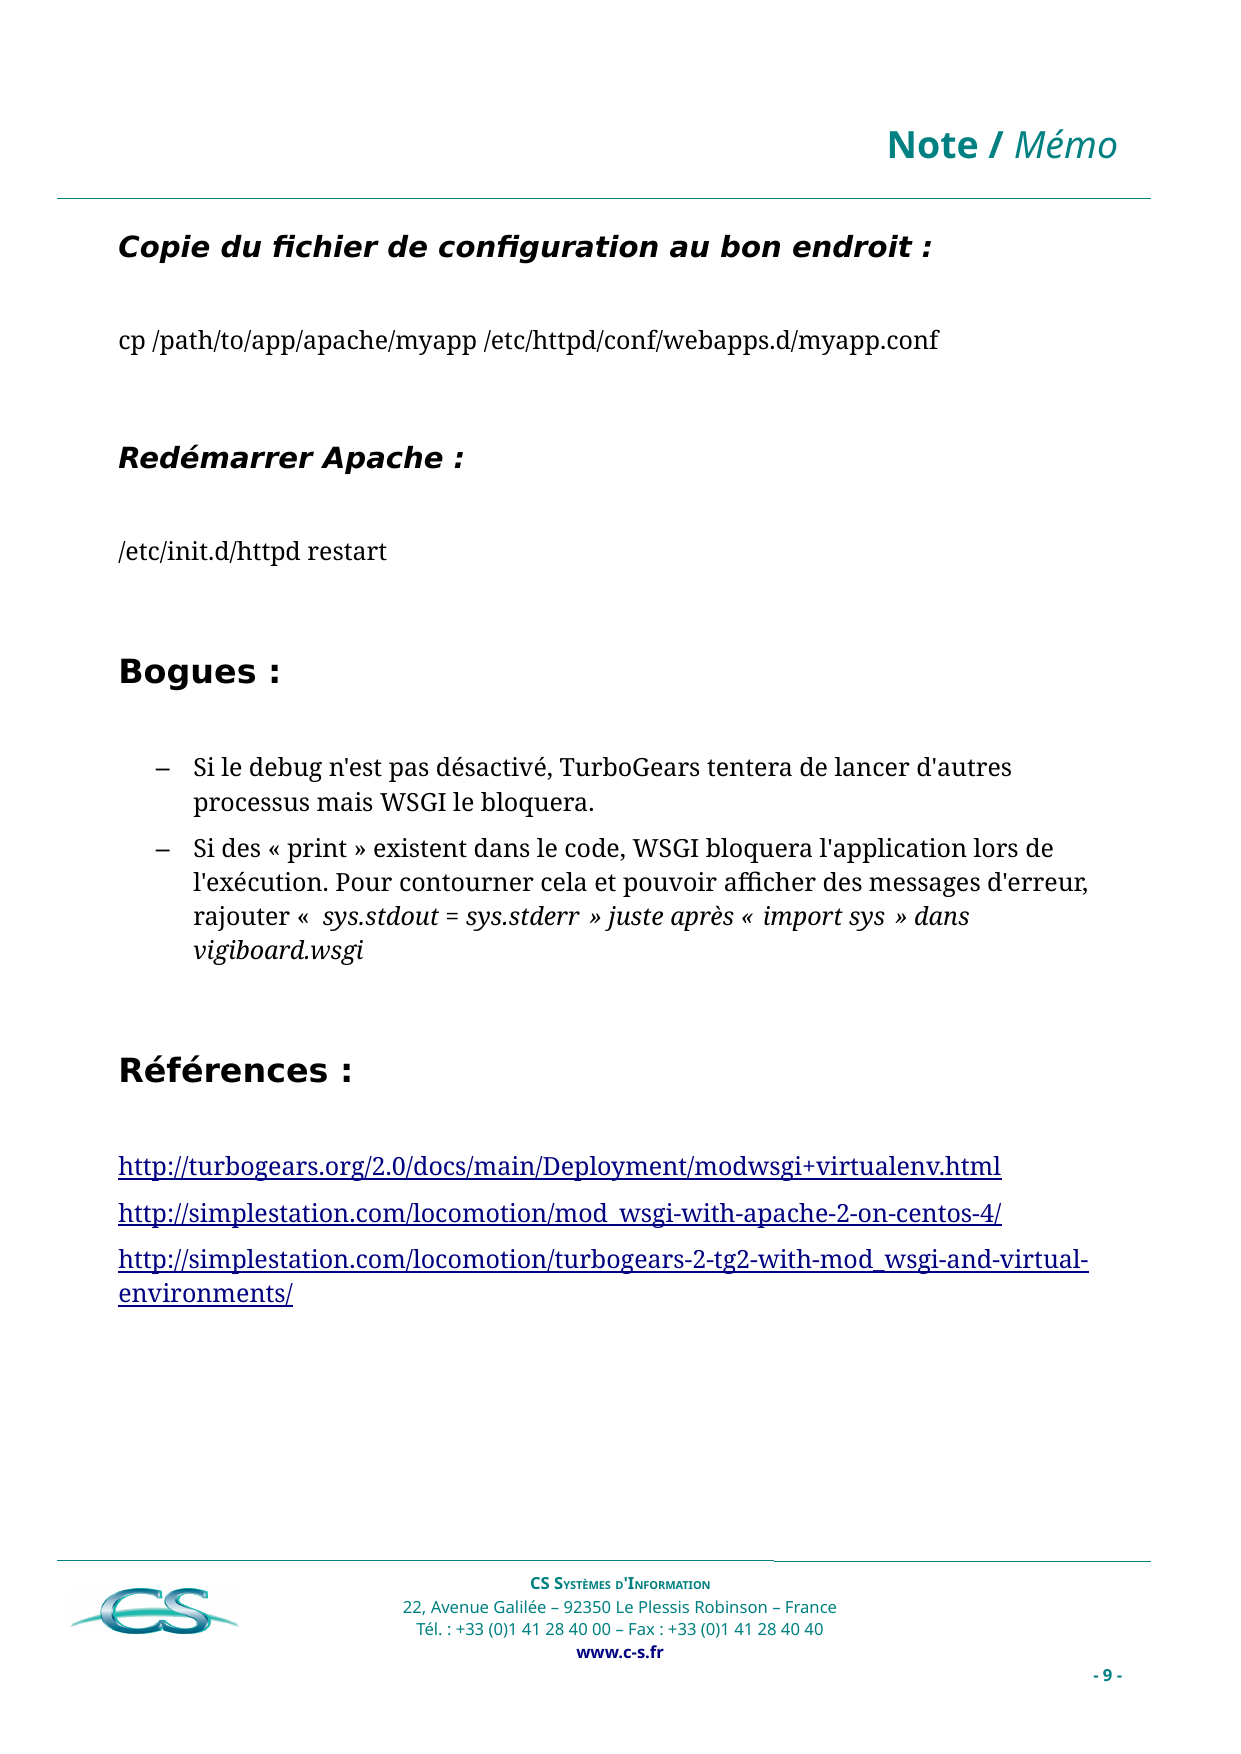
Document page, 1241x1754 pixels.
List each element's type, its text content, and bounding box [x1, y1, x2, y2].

subtitle Références : [118, 1051, 1122, 1090]
list Si le debug n'est pas désactivé, TurboGears tentera de lancer d'autres processus mais WSGI le bloquera. [156, 750, 1122, 818]
text http://simplestation.com/locomotion/turbogears-2-tg2-with-mod_wsgi-and-virtual-environments/ [118, 1242, 1122, 1310]
text http://turbogears.org/2.0/docs/main/Deployment/modwsgi+virtualenv.html [118, 1149, 1122, 1183]
picture [67, 1588, 242, 1634]
text cp /path/to/app/apache/myapp /etc/httpd/conf/webapps.d/myapp.conf [118, 323, 1122, 357]
text /etc/init.d/httpd restart [118, 534, 1122, 568]
text http://simplestation.com/locomotion/mod_wsgi-with-apache-2-on-centos-4/ [118, 1196, 1122, 1229]
subtitle Copie du fichier de configuration au bon endroit : [118, 230, 1122, 264]
list Si des « print » existent dans le code, WSGI bloquera l'application lors de l'exécution. Pour contourner cela et pouvoir afficher des messages d'erreur, rajouter « sys.stdout = sys.stderr » juste après « import sys » dans vigiboard.wsgi [156, 831, 1122, 967]
subtitle Redémarrer Apache : [118, 441, 1122, 475]
subtitle Bogues : [118, 652, 1122, 691]
